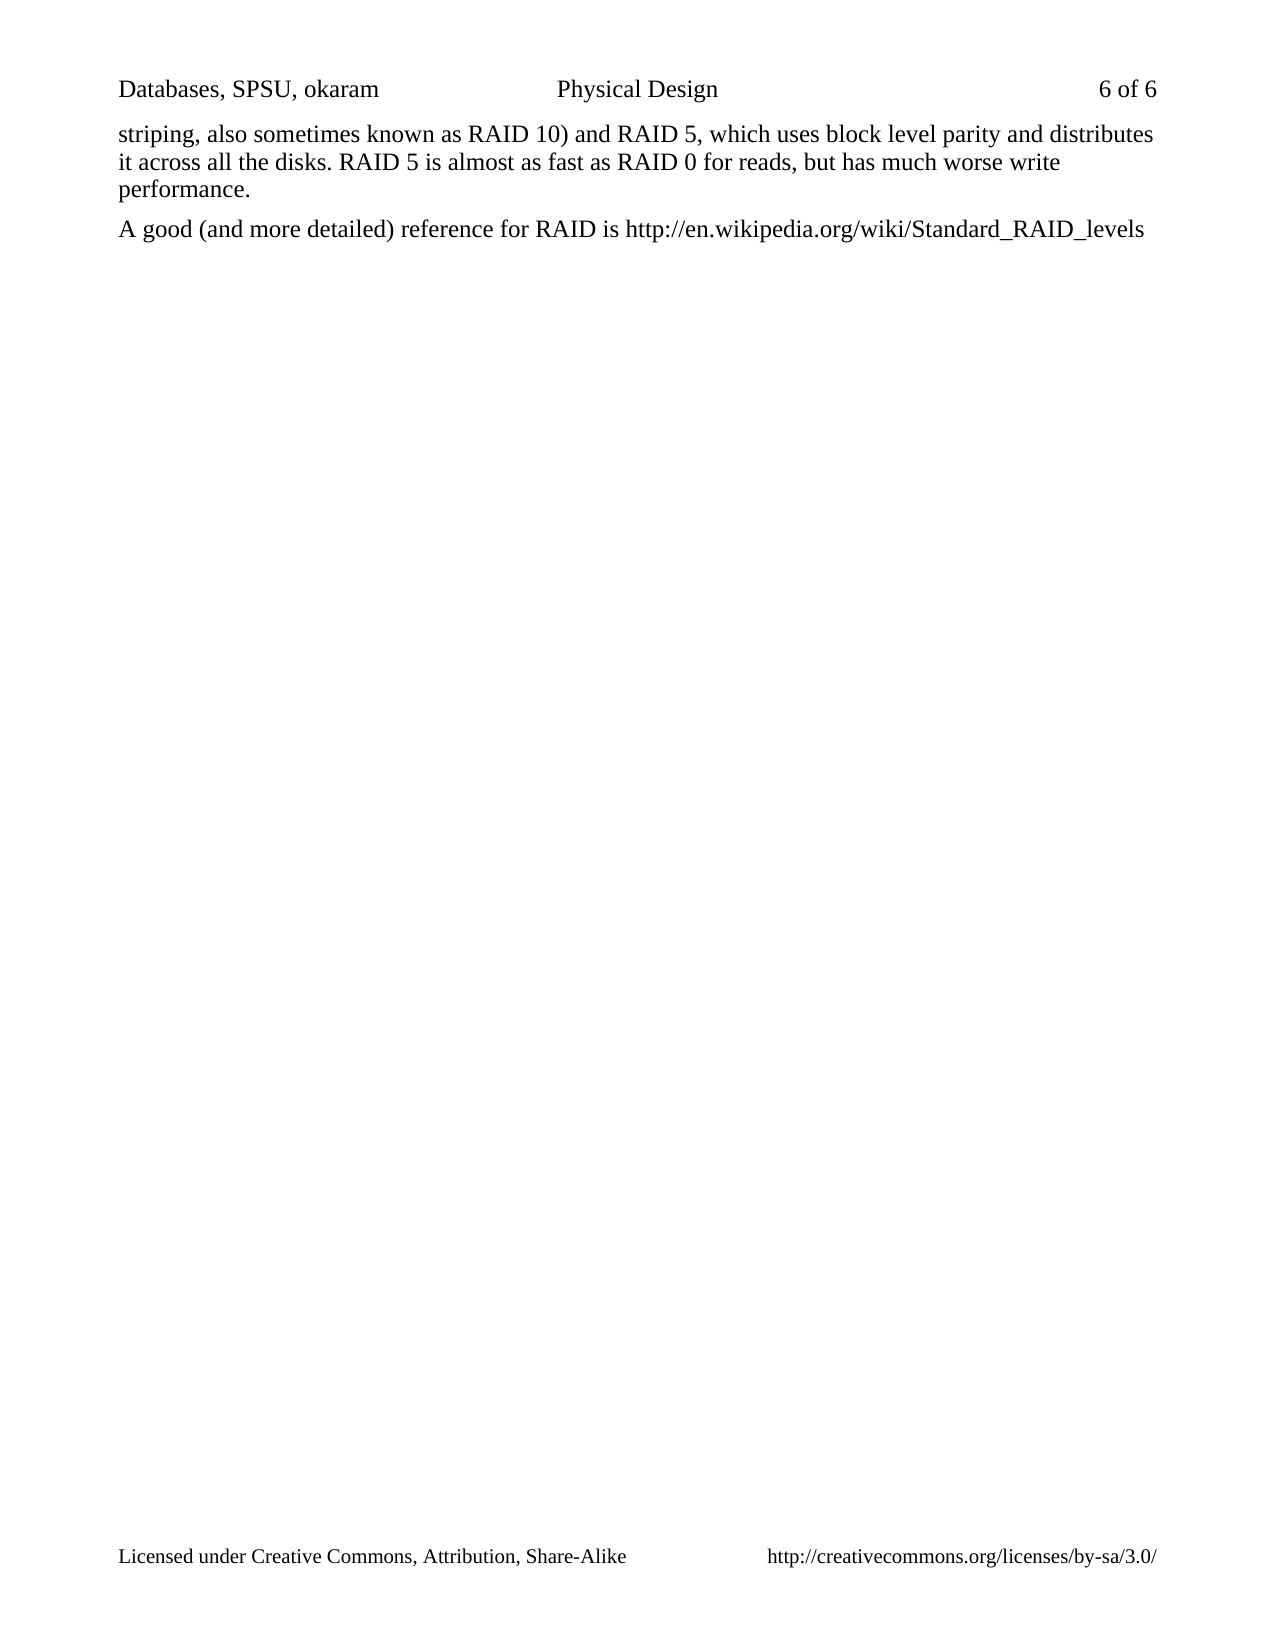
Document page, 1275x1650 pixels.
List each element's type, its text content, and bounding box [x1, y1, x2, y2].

text A good (and more detailed) reference for RAID is http://en.wikipedia.org/wiki/Standard_RAID_levels [118, 216, 1157, 243]
text striping, also sometimes known as RAID 10) and RAID 5, which uses block level parity and distributes it across all the disks. RAID 5 is almost as fast as RAID 0 for reads, but has much worse write performance. [118, 120, 1157, 203]
